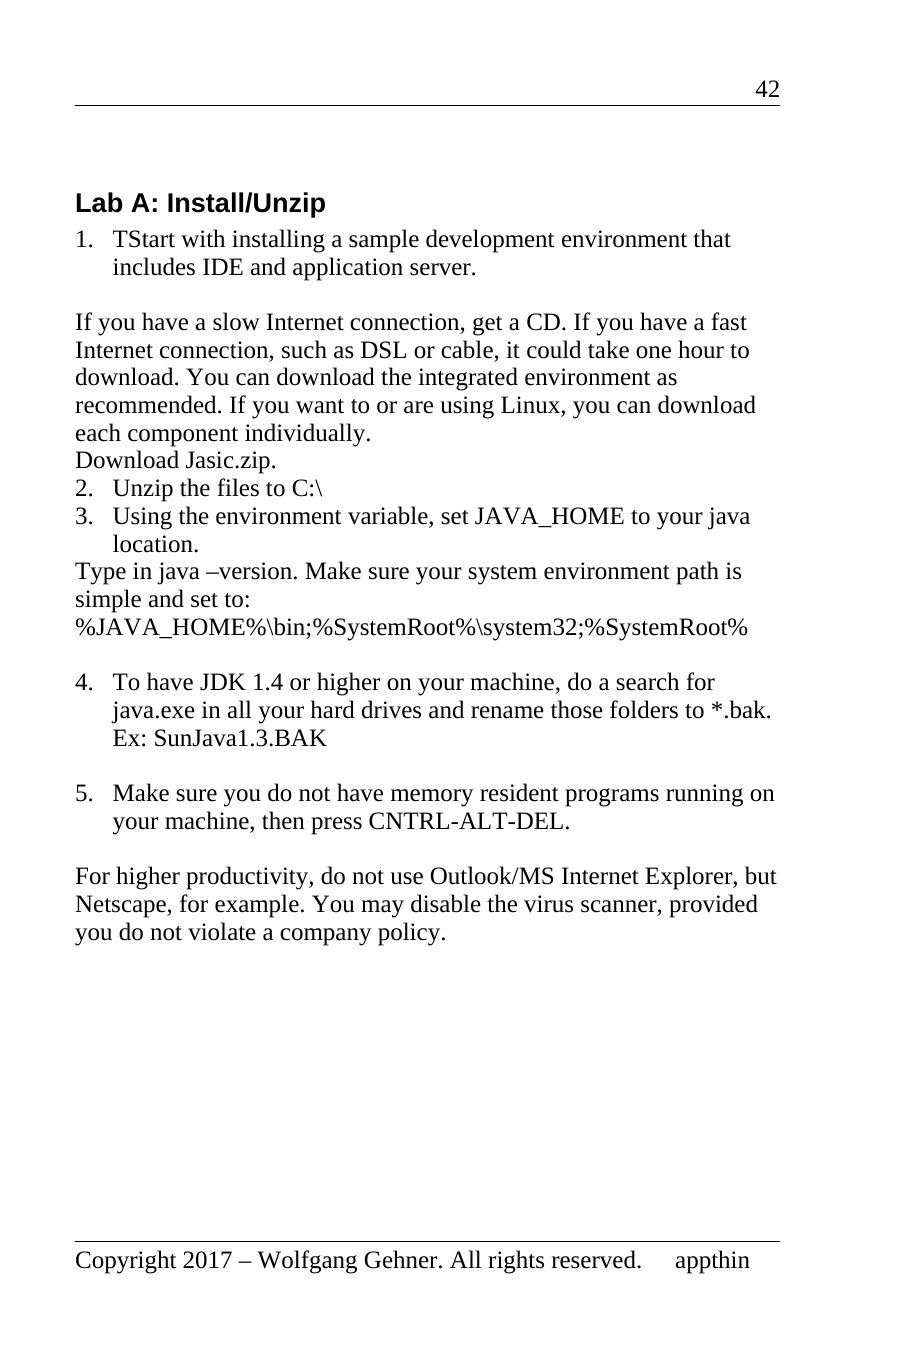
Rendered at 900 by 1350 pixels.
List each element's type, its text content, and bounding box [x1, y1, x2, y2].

list 3. Using the environment variable, set JAVA_HOME to your java location. [75, 502, 780, 557]
list 2. Unzip the files to C:\ [75, 474, 780, 502]
list 1. TStart with installing a sample development environment that includes IDE and application server. [75, 225, 780, 280]
list 4. To have JDK 1.4 or higher on your machine, do a search for java.exe in all your hard drives and rename those folders to *.bak. Ex: SunJava1.3.BAK [75, 668, 780, 751]
text %JAVA_HOME%\bin;%SystemRoot%\system32;%SystemRoot% [75, 613, 780, 641]
text For higher productivity, do not use Outlook/MS Internet Explorer, but Netscape, for example. You may disable the virus scanner, provided you do not violate a company policy. [75, 834, 780, 945]
list 5. Make sure you do not have memory resident programs running on your machine, then press CNTRL-ALT-DEL. [75, 779, 780, 834]
subtitle Lab A: Install/Unzip [75, 188, 780, 219]
text If you have a slow Internet connection, get a CD. If you have a fast Internet connection, such as DSL or cable, it could take one hour to download. You can download the integrated environment as recommended. If you want to or are using Linux, you can download each component individually. [75, 308, 780, 447]
text Type in java –version. Make sure your system environment path is simple and set to: [75, 557, 780, 613]
text Download Jasic.zip. [75, 447, 780, 474]
